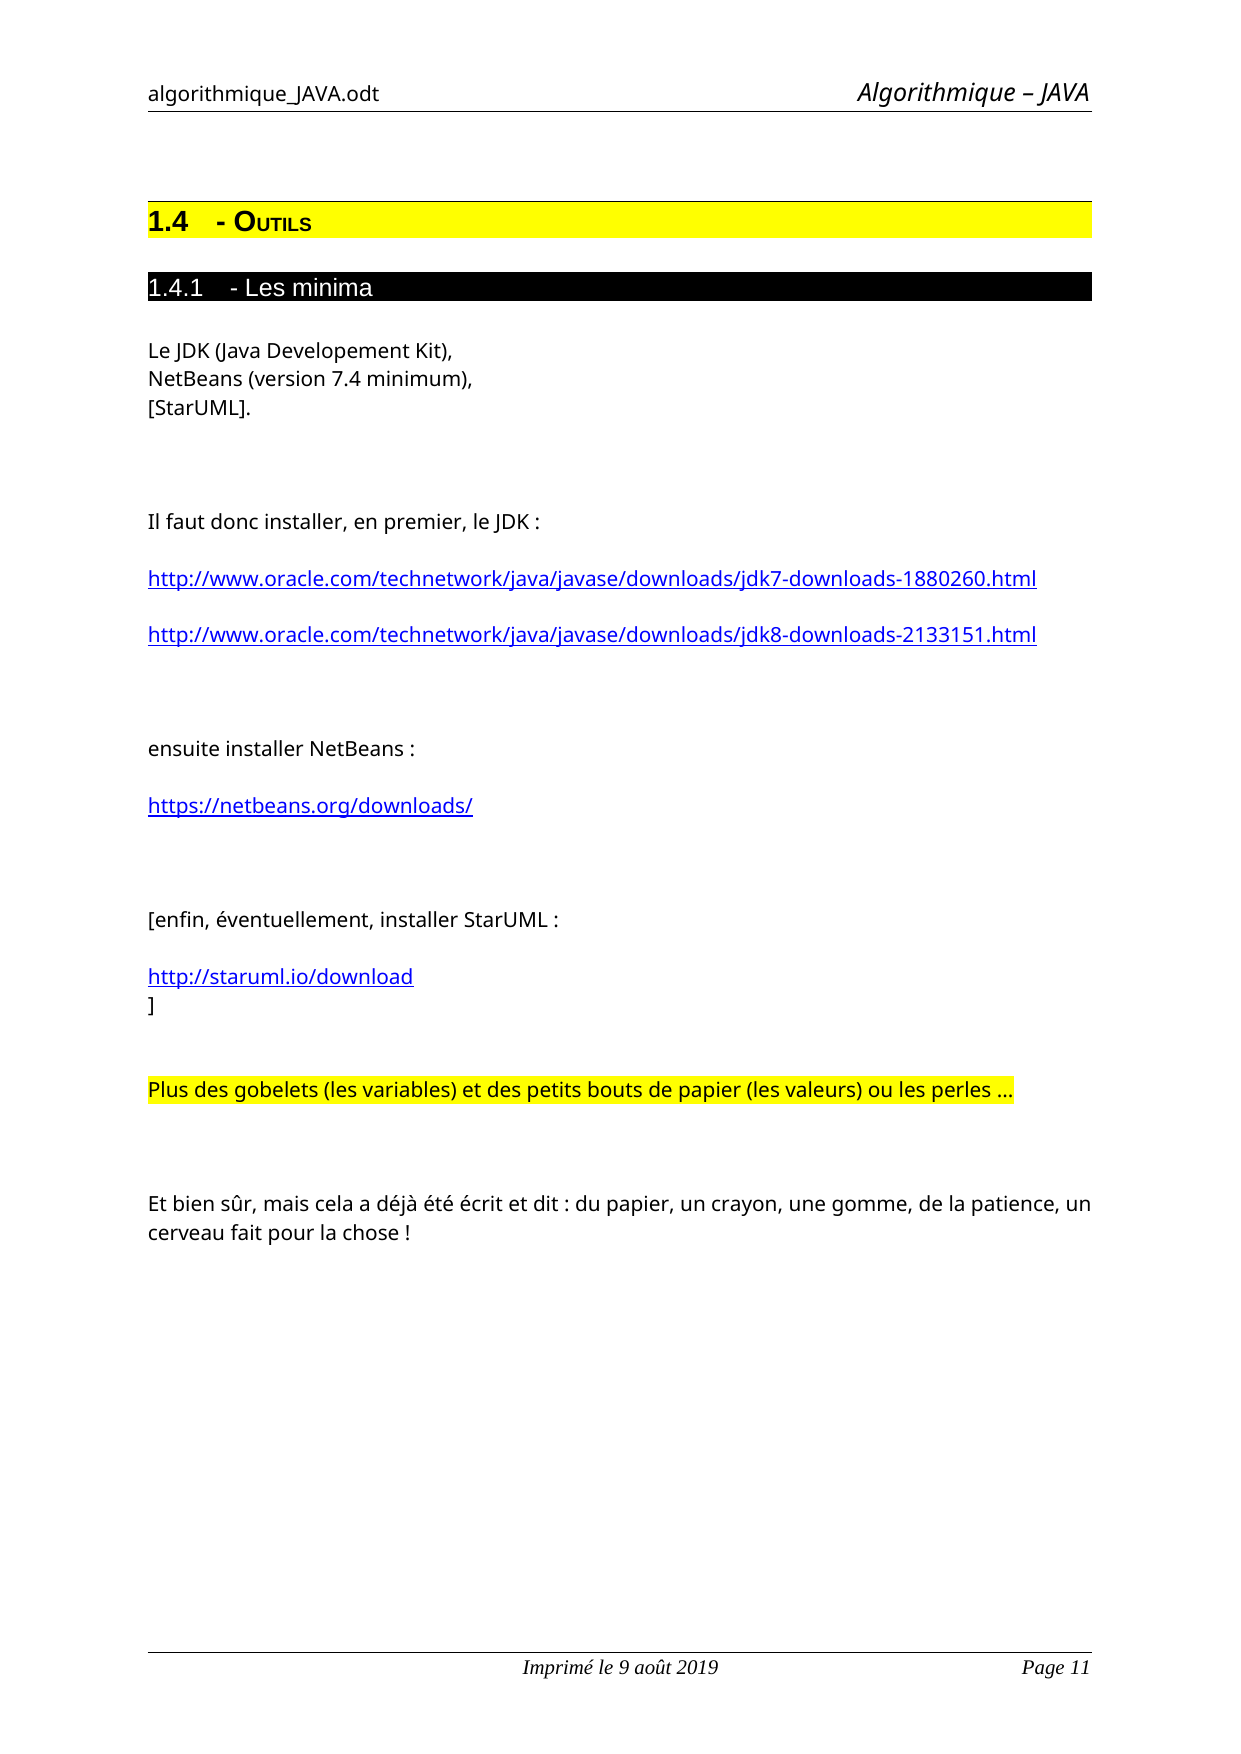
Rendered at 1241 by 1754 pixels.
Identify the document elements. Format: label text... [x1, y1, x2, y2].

text http://www.oracle.com/technetwork/java/javase/downloads/jdk7-downloads-1880260.html [148, 564, 1092, 592]
text NetBeans (version 7.4 minimum), [148, 364, 1092, 393]
subtitle - Les minima [148, 272, 1092, 301]
text http://www.oracle.com/technetwork/java/javase/downloads/jdk8-downloads-2133151.html [148, 621, 1092, 649]
text https://netbeans.org/downloads/ [148, 791, 1092, 819]
text Le JDK (Java Developement Kit), [148, 336, 1092, 364]
text [StarUML]. [148, 393, 1092, 421]
text Il faut donc installer, en premier, le JDK : [148, 507, 1092, 535]
text ] [148, 990, 1092, 1019]
subtitle - Outils [148, 202, 1092, 238]
text ensuite installer NetBeans : [148, 734, 1092, 763]
text http://staruml.io/download [148, 962, 1092, 990]
text Plus des gobelets (les variables) et des petits bouts de papier (les valeurs) ou les perles ... [148, 1076, 1092, 1104]
text Et bien sûr, mais cela a déjà été écrit et dit : du papier, un crayon, une gomme, de la patience, un cerveau fait pour la chose ! [148, 1189, 1092, 1246]
text [enfin, éventuellement, installer StarUML : [148, 905, 1092, 933]
